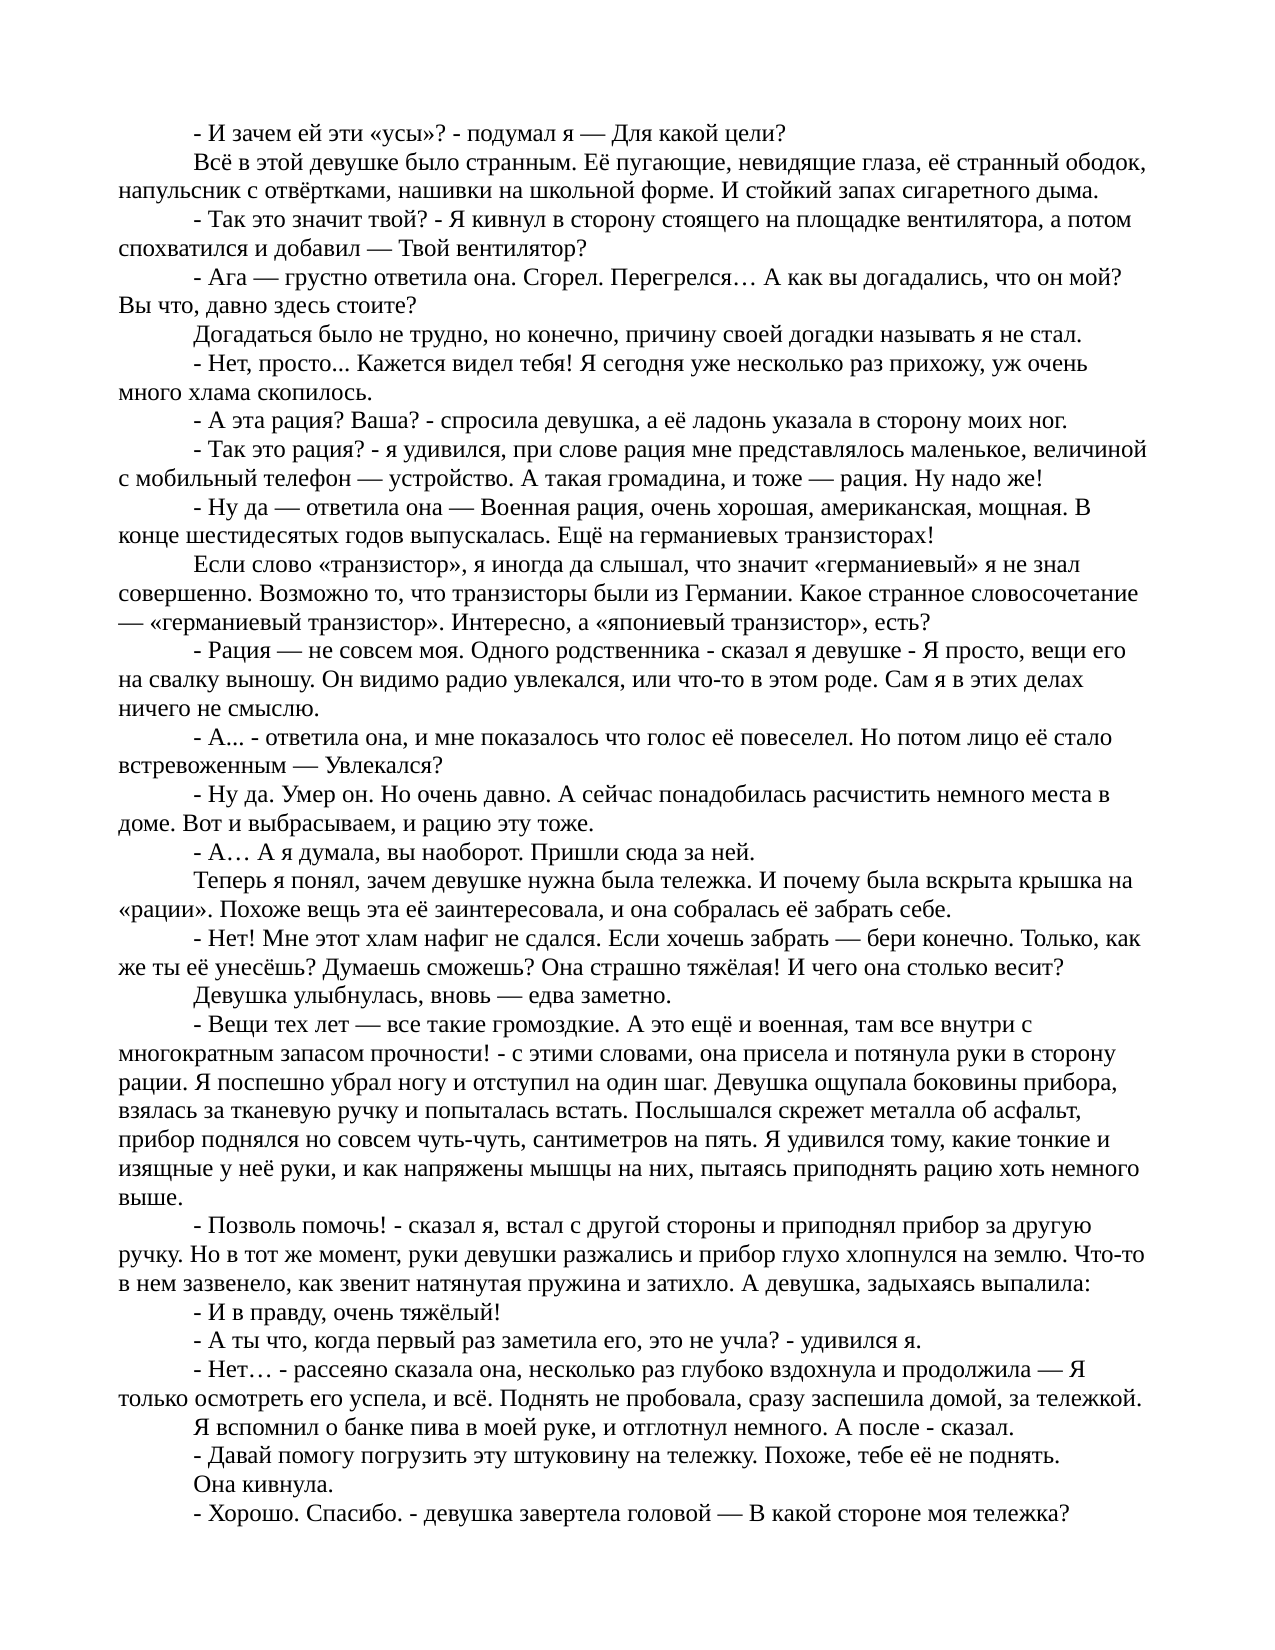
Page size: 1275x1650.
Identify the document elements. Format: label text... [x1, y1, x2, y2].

text - Нет… - рассеяно сказала она, несколько раз глубоко вздохнула и продолжила — Я только осмотреть его успела, и всё. Поднять не пробовала, сразу заспешила домой, за тележкой. [118, 1354, 1157, 1412]
text Я вспомнил о банке пива в моей руке, и отглотнул немного. А после - сказал. [118, 1412, 1157, 1441]
text - И в правду, очень тяжёлый! [118, 1297, 1157, 1326]
text - Позволь помочь! - сказал я, встал с другой стороны и приподнял прибор за другую ручку. Но в тот же момент, руки девушки разжались и прибор глухо хлопнулся на землю. Что-то в нем зазвенело, как звенит натянутая пружина и затихло. А девушка, задыхаясь выпалила: [118, 1211, 1157, 1297]
text - Вещи тех лет — все такие громоздкие. А это ещё и военная, там все внутри с многократным запасом прочности! - с этими словами, она присела и потянула руки в сторону рации. Я поспешно убрал ногу и отступил на один шаг. Девушка ощупала боковины прибора, взялась за тканевую ручку и попыталась встать. Послышался скрежет металла об асфальт, прибор поднялся но совсем чуть-чуть, сантиметров на пять. Я удивился тому, какие тонкие и изящные у неё руки, и как напряжены мышцы на них, пытаясь приподнять рацию хоть немного выше. [118, 1009, 1157, 1211]
text - Давай помогу погрузить эту штуковину на тележку. Похоже, тебе её не поднять. [118, 1441, 1157, 1469]
text - Так это рация? - я удивился, при слове рация мне представлялось маленькое, величиной с мобильный телефон — устройство. А такая громадина, и тоже — рация. Ну надо же! [118, 434, 1157, 492]
text - И зачем ей эти «усы»? - подумал я — Для какой цели? [118, 118, 1157, 147]
text - Хорошо. Спасибо. - девушка завертела головой — В какой стороне моя тележка? [118, 1498, 1157, 1527]
text Девушка улыбнулась, вновь — едва заметно. [118, 981, 1157, 1009]
text Всё в этой девушке было странным. Её пугающие, невидящие глаза, её странный ободок, напульсник с отвёртками, нашивки на школьной форме. И стойкий запах сигаретного дыма. [118, 147, 1157, 204]
text Она кивнула. [118, 1469, 1157, 1498]
text - Так это значит твой? - Я кивнул в сторону стоящего на площадке вентилятора, а потом спохватился и добавил — Твой вентилятор? [118, 204, 1157, 262]
text - А... - ответила она, и мне показалось что голос её повеселел. Но потом лицо её стало встревоженным — Увлекался? [118, 722, 1157, 779]
text Догадаться было не трудно, но конечно, причину своей догадки называть я не стал. [118, 319, 1157, 348]
text - А ты что, когда первый раз заметила его, это не учла? - удивился я. [118, 1326, 1157, 1354]
text Если слово «транзистор», я иногда да слышал, что значит «германиевый» я не знал совершенно. Возможно то, что транзисторы были из Германии. Какое странное словосочетание — «германиевый транзистор». Интересно, а «япониевый транзистор», есть? [118, 549, 1157, 636]
text - Нет, просто... Кажется видел тебя! Я сегодня уже несколько раз прихожу, уж очень много хлама скопилось. [118, 348, 1157, 406]
text - Ну да — ответила она — Военная рация, очень хорошая, американская, мощная. В конце шестидесятых годов выпускалась. Ещё на германиевых транзисторах! [118, 492, 1157, 549]
text - А… А я думала, вы наоборот. Пришли сюда за ней. [118, 837, 1157, 866]
text - А эта рация? Ваша? - спросила девушка, а её ладонь указала в сторону моих ног. [118, 406, 1157, 434]
text Теперь я понял, зачем девушке нужна была тележка. И почему была вскрыта крышка на «рации». Похоже вещь эта её заинтересовала, и она собралась её забрать себе. [118, 866, 1157, 923]
text - Нет! Мне этот хлам нафиг не сдался. Если хочешь забрать — бери конечно. Только, как же ты её унесёшь? Думаешь сможешь? Она страшно тяжёлая! И чего она столько весит? [118, 923, 1157, 981]
text - Ну да. Умер он. Но очень давно. А сейчас понадобилась расчистить немного места в доме. Вот и выбрасываем, и рацию эту тоже. [118, 779, 1157, 837]
text - Ага — грустно ответила она. Сгорел. Перегрелся… А как вы догадались, что он мой? Вы что, давно здесь стоите? [118, 262, 1157, 319]
text - Рация — не совсем моя. Одного родственника - сказал я девушке - Я просто, вещи его на свалку выношу. Он видимо радио увлекался, или что-то в этом роде. Сам я в этих делах ничего не смыслю. [118, 636, 1157, 722]
